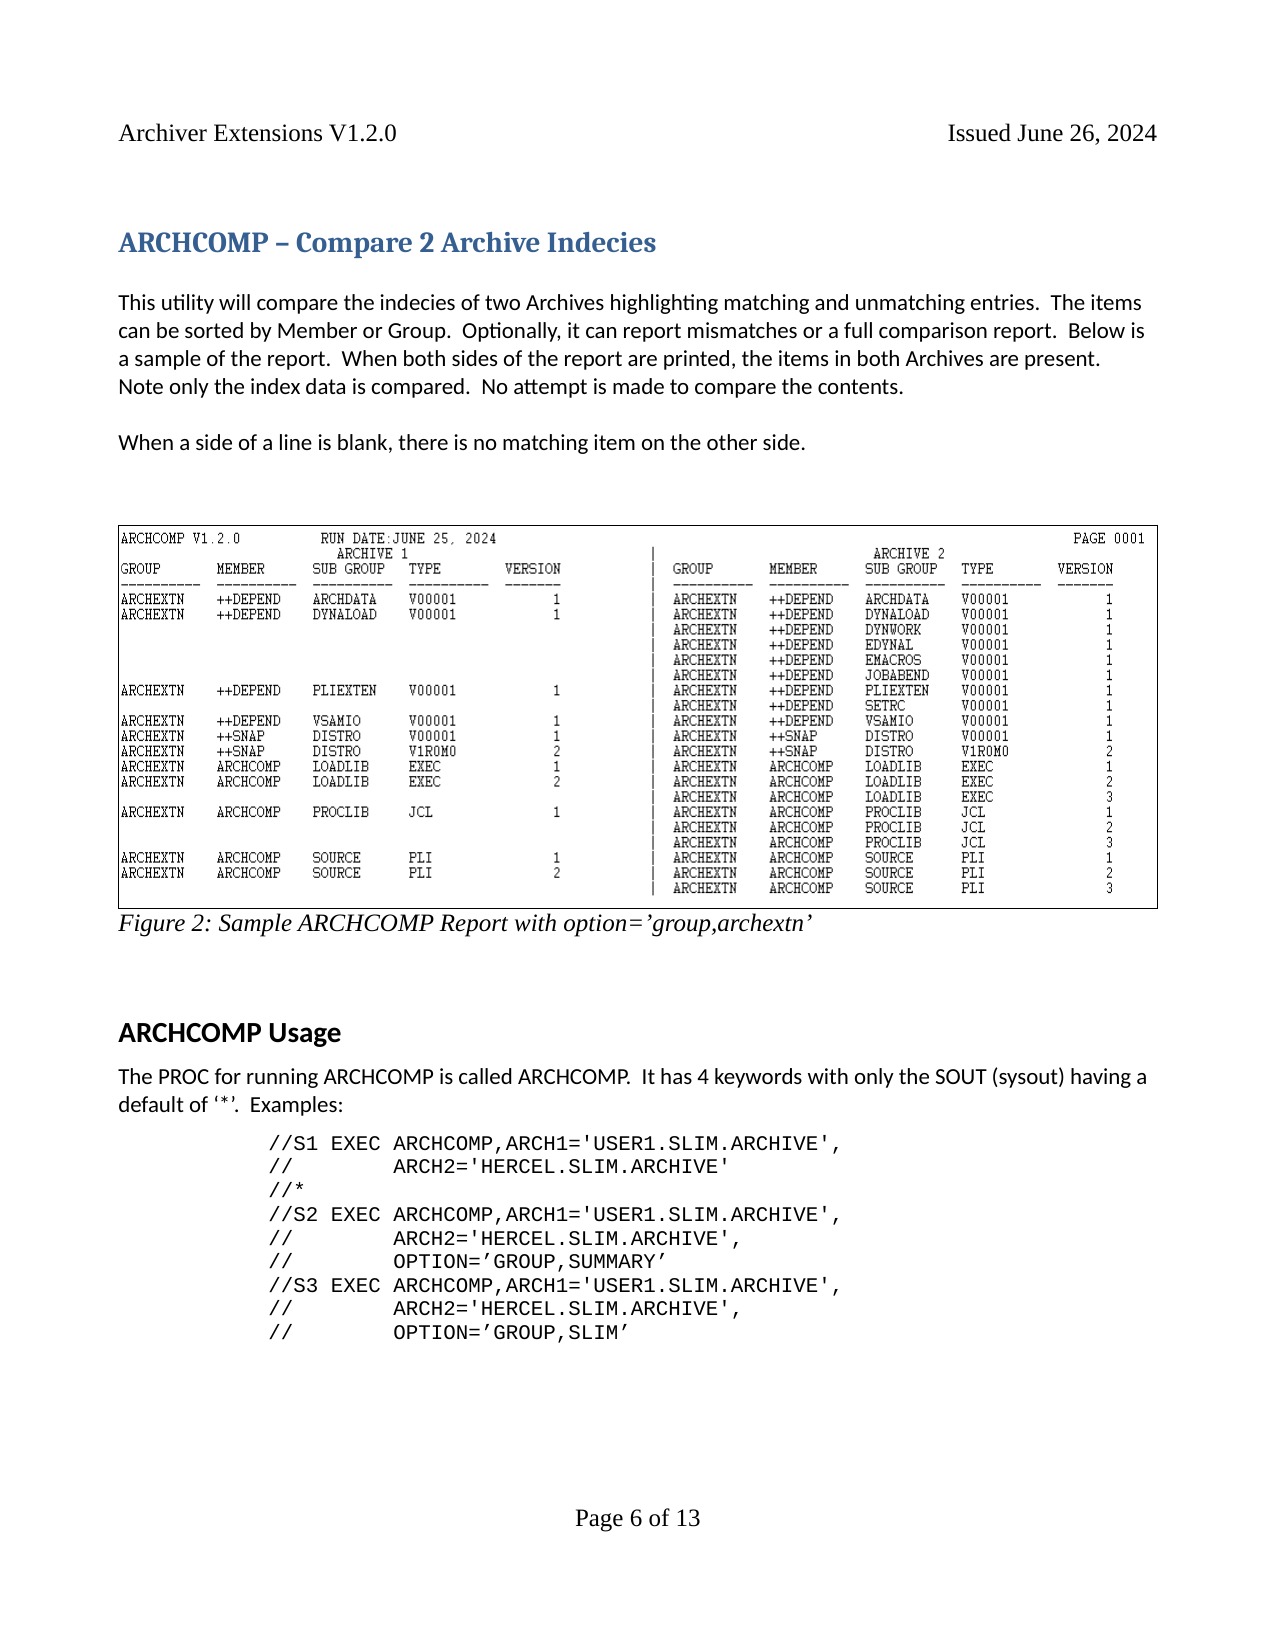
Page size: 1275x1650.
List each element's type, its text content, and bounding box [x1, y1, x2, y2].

text The PROC for running ARCHCOMP is called ARCHCOMP. It has 4 keywords with only the SOUT (sysout) having a default of ‘*’. Examples: [118, 1062, 1157, 1118]
picture [121, 527, 1154, 906]
text Figure 2: Sample ARCHCOMP Report with option=’group,archextn’ [118, 909, 1157, 937]
subtitle ARCHCOMP Usage [118, 1014, 1157, 1050]
text // ARCH2='HERCEL.SLIM.ARCHIVE', [268, 1227, 1157, 1251]
text //* [268, 1180, 1157, 1204]
text //S3 EXEC ARCHCOMP,ARCH1='USER1.SLIM.ARCHIVE', [268, 1275, 1157, 1298]
text When a side of a line is blank, there is no matching item on the other side. [118, 428, 1157, 456]
text // ARCH2='HERCEL.SLIM.ARCHIVE', [268, 1298, 1157, 1322]
text // ARCH2='HERCEL.SLIM.ARCHIVE' [268, 1157, 1157, 1180]
text // OPTION=’GROUP,SUMMARY’ [268, 1251, 1157, 1275]
text //S1 EXEC ARCHCOMP,ARCH1='USER1.SLIM.ARCHIVE', [268, 1133, 1157, 1157]
text // OPTION=’GROUP,SLIM’ [268, 1322, 1157, 1346]
subtitle ARCHCOMP – Compare 2 Archive Indecies [118, 226, 1157, 260]
text //S2 EXEC ARCHCOMP,ARCH1='USER1.SLIM.ARCHIVE', [268, 1204, 1157, 1227]
text This utility will compare the indecies of two Archives highlighting matching and unmatching entries. The items can be sorted by Member or Group. Optionally, it can report mismatches or a full comparison report. Below is a sample of the report. When both sides of the report are printed, the items in both Archives are present. Note only the index data is compared. No attempt is made to compare the contents. [118, 288, 1157, 400]
text [119, 526, 1157, 908]
